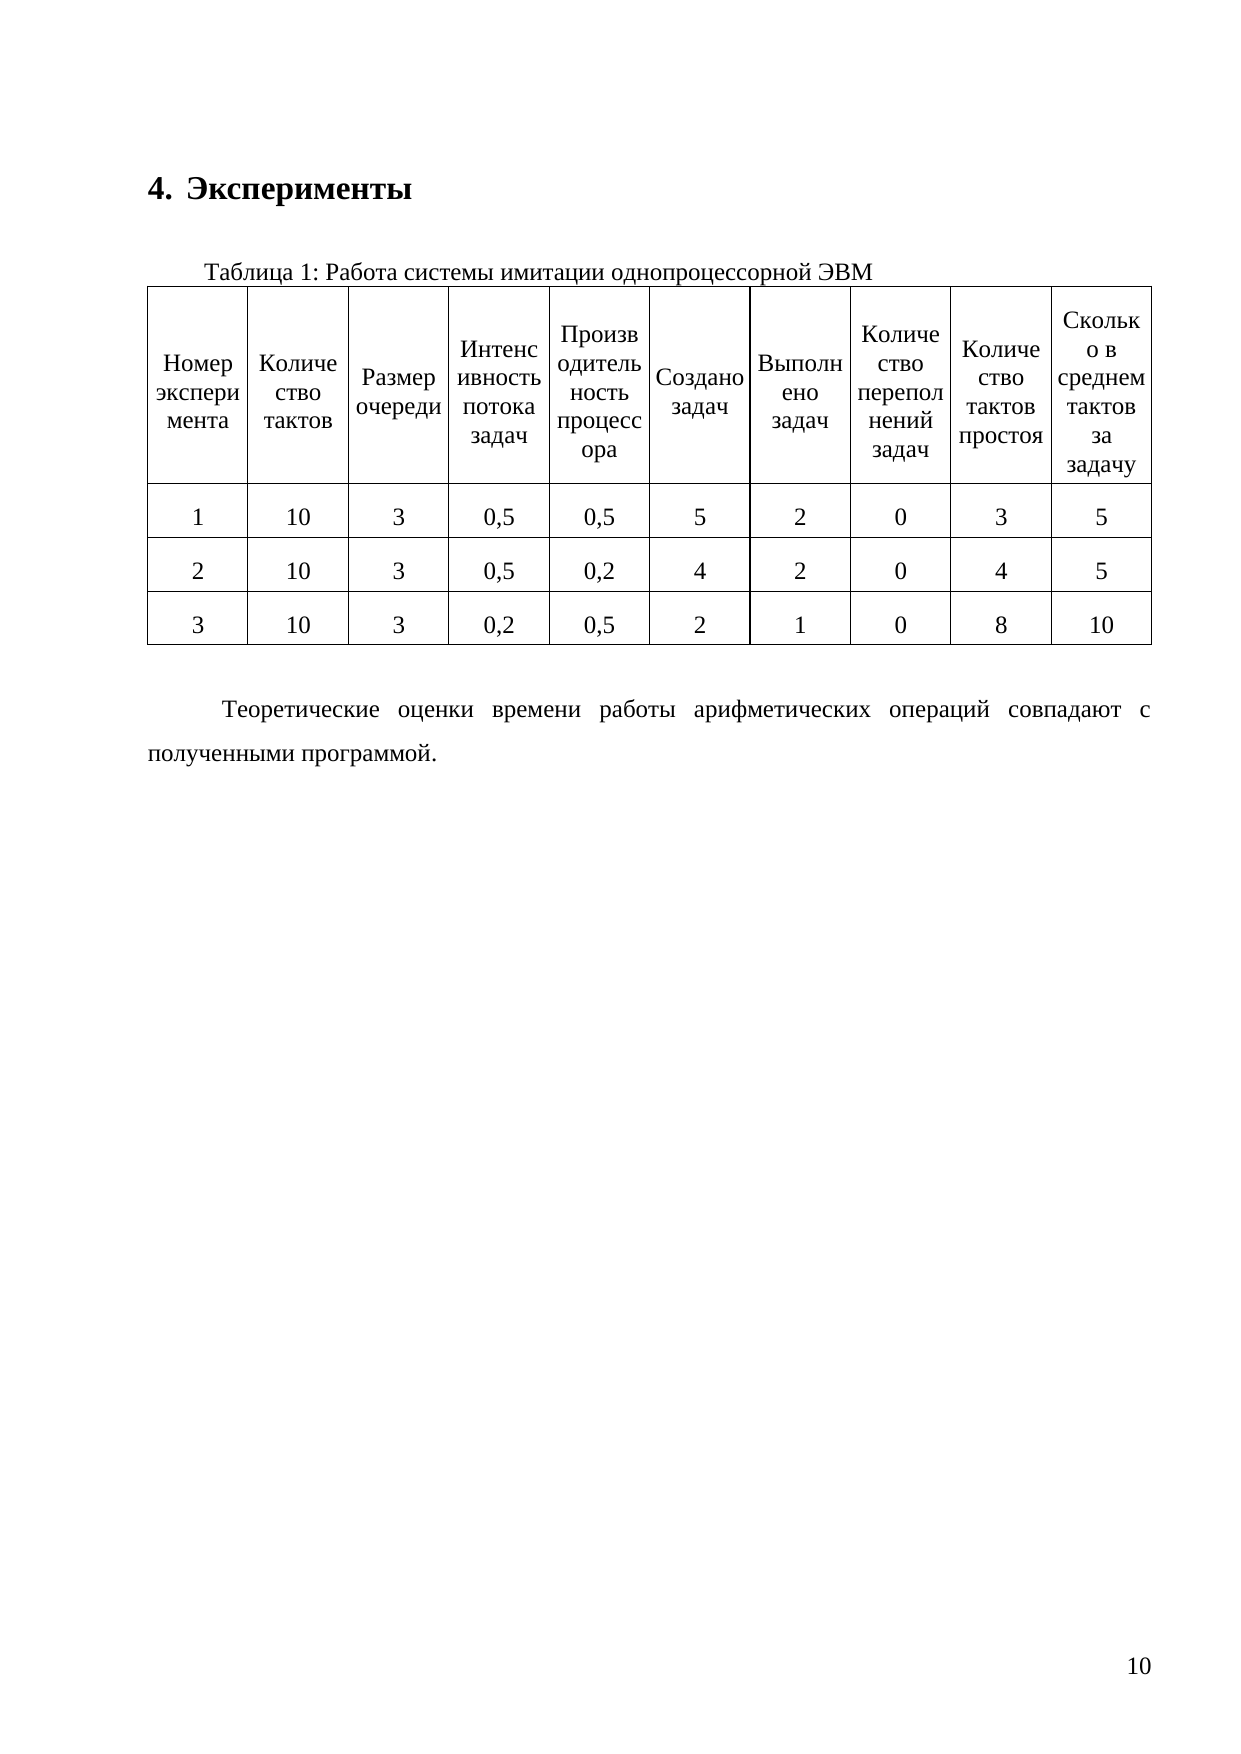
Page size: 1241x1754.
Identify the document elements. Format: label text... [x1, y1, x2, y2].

table_header Производительность процессора [550, 287, 649, 483]
subtitle Эксперименты [148, 168, 1152, 207]
table_cell 0,2 [449, 592, 549, 644]
table_cell 2 [751, 484, 850, 537]
table_cell 2 [148, 538, 247, 591]
table_cell 2 [751, 538, 850, 591]
table_cell 3 [951, 484, 1051, 537]
table_cell 5 [1052, 538, 1151, 591]
table_cell 1 [148, 484, 247, 537]
table_cell 2 [650, 592, 749, 644]
table_header Номер эксперимента [148, 287, 247, 483]
table_cell 3 [148, 592, 247, 644]
table_cell 3 [349, 592, 448, 644]
table_header Сколько в среднем тактов за задачу [1052, 287, 1151, 483]
table_header Количество тактов [248, 287, 348, 483]
table_header Выполнено задач [751, 287, 850, 483]
table_cell 10 [248, 538, 348, 591]
table_cell 1 [751, 592, 850, 644]
table_header Интенсивность потока задач [449, 287, 549, 483]
table_cell 8 [951, 592, 1051, 644]
table_cell 10 [248, 484, 348, 537]
table_cell 10 [1052, 592, 1151, 644]
table_cell 0,5 [449, 538, 549, 591]
table_cell 0 [851, 538, 950, 591]
text Теоретические оценки времени работы арифметических операций совпадают с полученными программой. [148, 694, 1152, 766]
table_cell 0 [851, 592, 950, 644]
table_cell 0,5 [449, 484, 549, 537]
table_header Количество переполнений задач [851, 287, 950, 483]
table_cell 4 [650, 538, 749, 591]
table_header Размер очереди [349, 287, 448, 483]
table_cell 3 [349, 484, 448, 537]
table_cell 0,2 [550, 538, 649, 591]
table_cell 5 [650, 484, 749, 537]
table_cell 10 [248, 592, 348, 644]
table_header Создано задач [650, 287, 749, 483]
table_cell 0,5 [550, 484, 649, 537]
table_header Количество тактов простоя [951, 287, 1051, 483]
table_cell 3 [349, 538, 448, 591]
text Таблица 1: Работа системы имитации однопроцессорной ЭВМ [148, 257, 1152, 286]
table_cell 4 [951, 538, 1051, 591]
table_cell 0 [851, 484, 950, 537]
table_cell 0,5 [550, 592, 649, 644]
table_cell 5 [1052, 484, 1151, 537]
